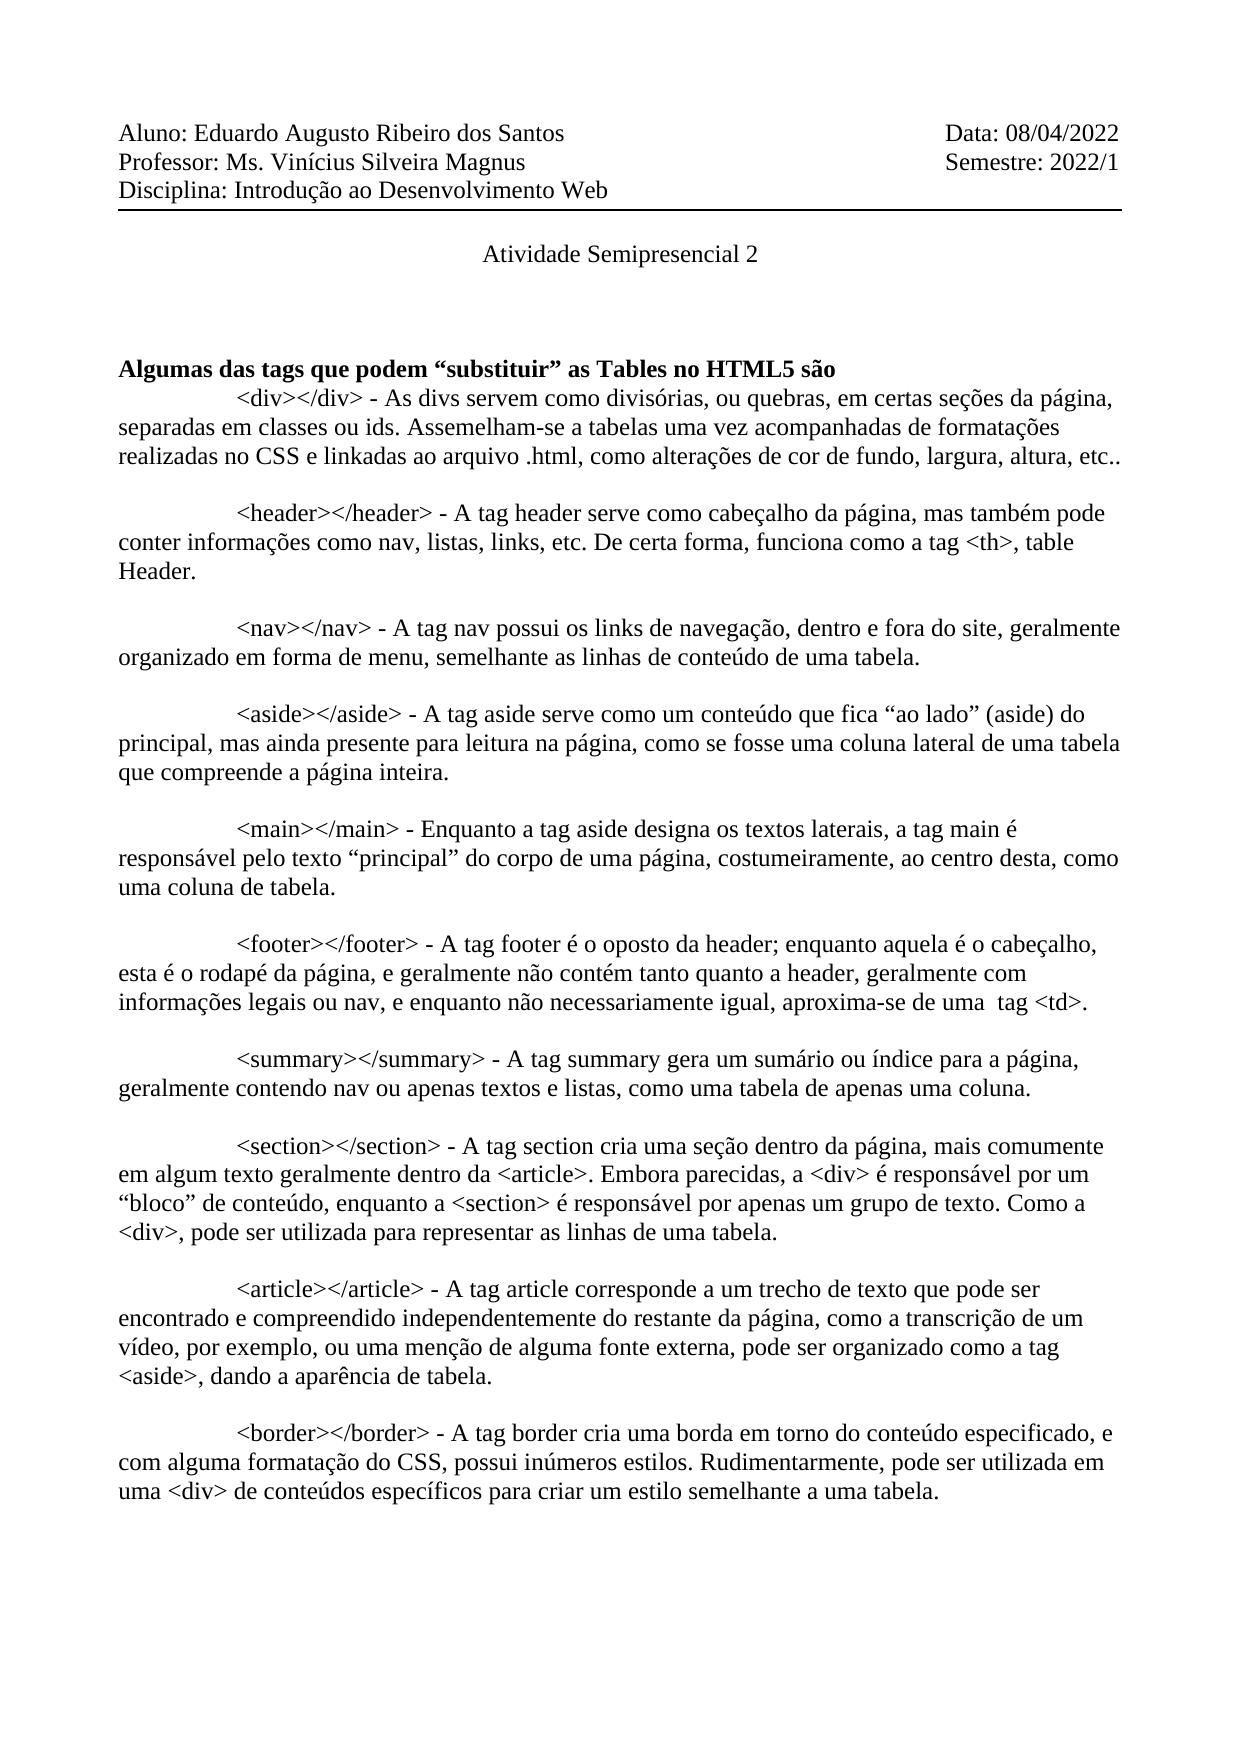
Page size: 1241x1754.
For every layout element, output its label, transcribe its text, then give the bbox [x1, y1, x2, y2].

text <nav></nav> - A tag nav possui os links de navegação, dentro e fora do site, geralmente organizado em forma de menu, semelhante as linhas de conteúdo de uma tabela. [118, 613, 1122, 671]
text <summary></summary> - A tag summary gera um sumário ou índice para a página, geralmente contendo nav ou apenas textos e listas, como uma tabela de apenas uma coluna. [118, 1044, 1122, 1102]
text Disciplina: Introdução ao Desenvolvimento Web [118, 176, 1122, 209]
text Algumas das tags que podem “substituir” as Tables no HTML5 são [118, 354, 1122, 383]
text Aluno: Eduardo Augusto Ribeiro dos Santos Data: 08/04/2022 Professor: Ms. Vinícius Silveira Magnus Semestre: 2022/1 [118, 118, 1122, 176]
text Atividade Semipresencial 2 [118, 239, 1122, 268]
text <border></border> - A tag border cria uma borda em torno do conteúdo especificado, e com alguma formatação do CSS, possui inúmeros estilos. Rudimentarmente, pode ser utilizada em uma <div> de conteúdos específicos para criar um estilo semelhante a uma tabela. [118, 1418, 1122, 1504]
text <aside></aside> - A tag aside serve como um conteúdo que fica “ao lado” (aside) do principal, mas ainda presente para leitura na página, como se fosse uma coluna lateral de uma tabela que compreende a página inteira. [118, 699, 1122, 786]
text <section></section> - A tag section cria uma seção dentro da página, mais comumente em algum texto geralmente dentro da <article>. Embora parecidas, a <div> é responsável por um “bloco” de conteúdo, enquanto a <section> é responsável por apenas um grupo de texto. Como a <div>, pode ser utilizada para representar as linhas de uma tabela. [118, 1131, 1122, 1246]
text <div></div> - As divs servem como divisórias, ou quebras, em certas seções da página, separadas em classes ou ids. Assemelham-se a tabelas uma vez acompanhadas de formatações realizadas no CSS e linkadas ao arquivo .html, como alterações de cor de fundo, largura, altura, etc.. [118, 383, 1122, 469]
text <main></main> - Enquanto a tag aside designa os textos laterais, a tag main é responsável pelo texto “principal” do corpo de uma página, costumeiramente, ao centro desta, como uma coluna de tabela. [118, 814, 1122, 901]
text <footer></footer> - A tag footer é o oposto da header; enquanto aquela é o cabeçalho, esta é o rodapé da página, e geralmente não contém tanto quanto a header, geralmente com informações legais ou nav, e enquanto não necessariamente igual, aproxima-se de uma tag <td>. [118, 929, 1122, 1016]
text <header></header> - A tag header serve como cabeçalho da página, mas também pode conter informações como nav, listas, links, etc. De certa forma, funciona como a tag <th>, table Header. [118, 498, 1122, 584]
text <article></article> - A tag article corresponde a um trecho de texto que pode ser encontrado e compreendido independentemente do restante da página, como a transcrição de um vídeo, por exemplo, ou uma menção de alguma fonte externa, pode ser organizado como a tag <aside>, dando a aparência de tabela. [118, 1274, 1122, 1389]
